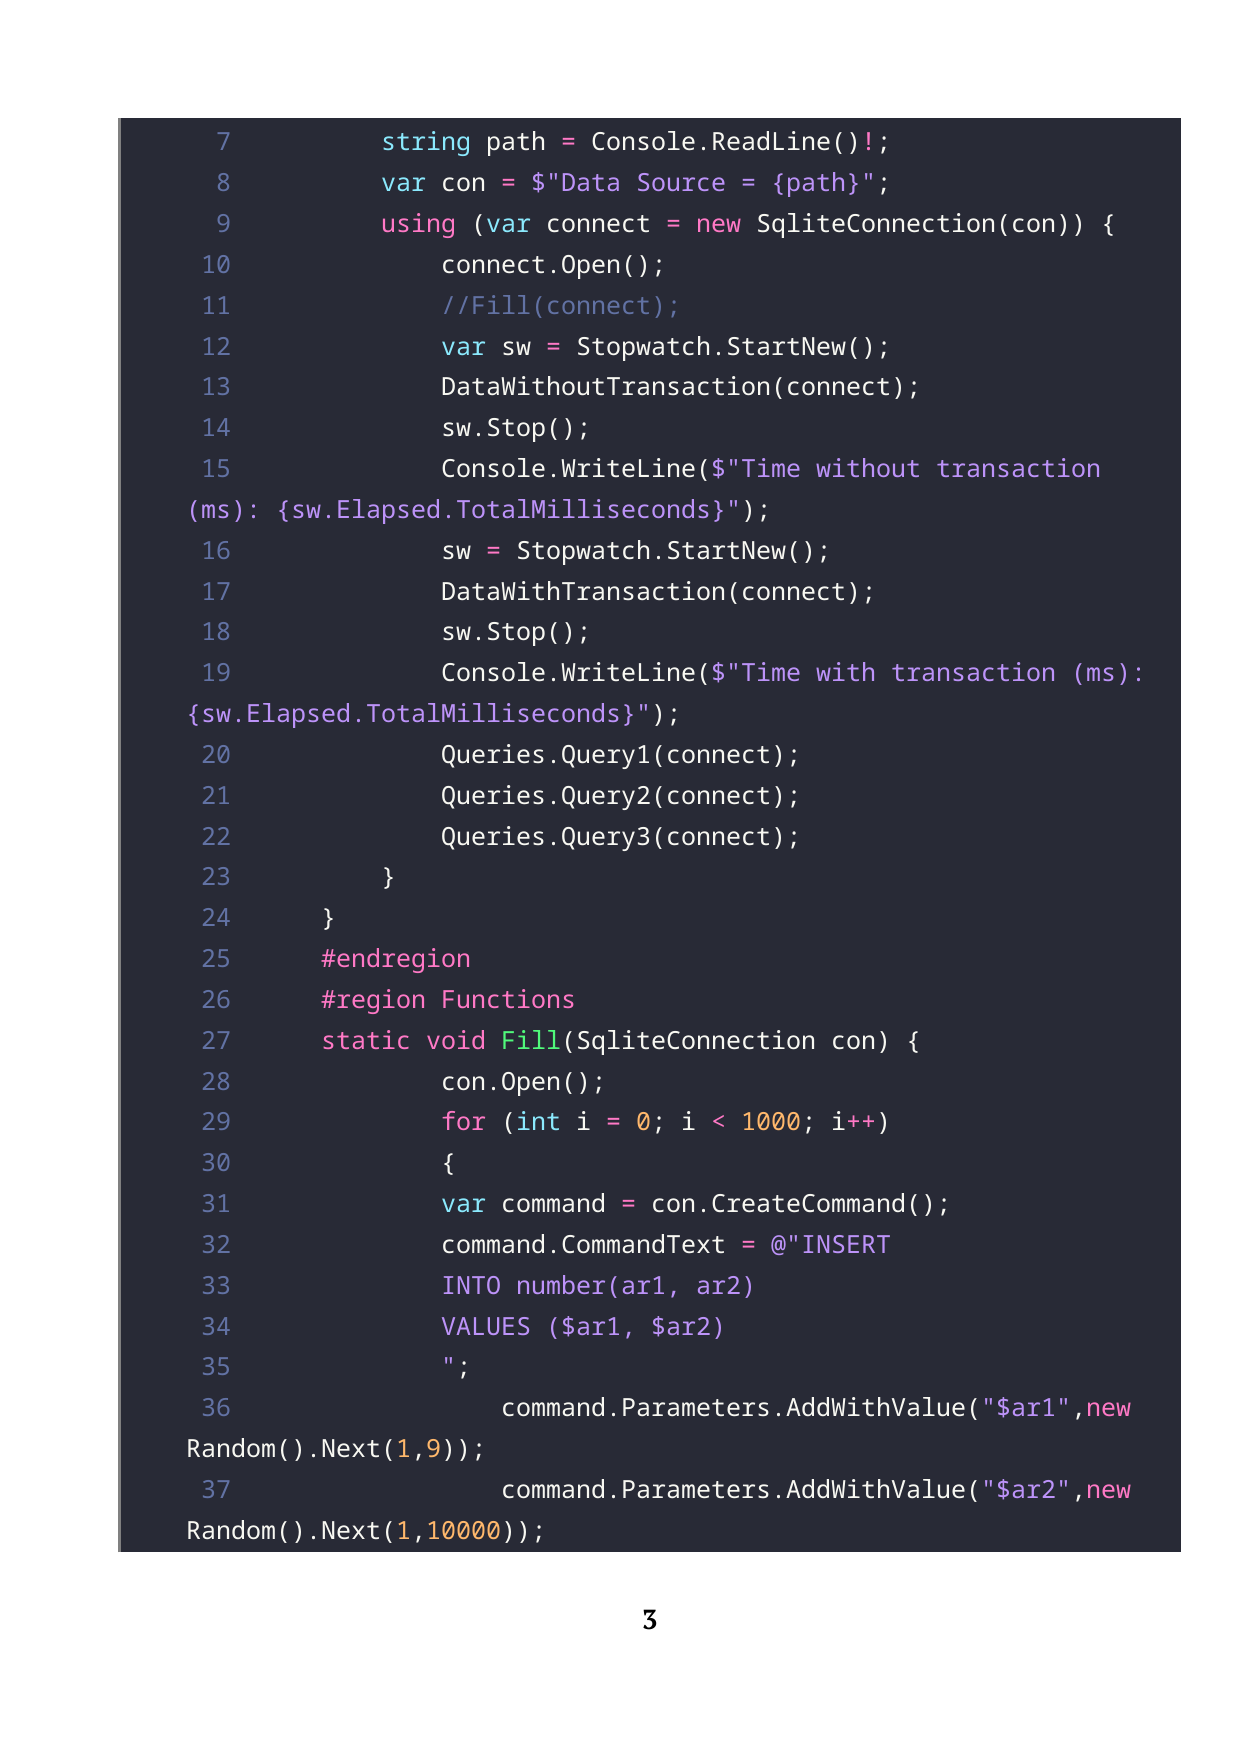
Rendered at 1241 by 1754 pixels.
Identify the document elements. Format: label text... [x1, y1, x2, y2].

text 26 #region Functions [121, 976, 1181, 1016]
text 22 Queries.Query3(connect); [121, 812, 1181, 852]
text 23 } [121, 853, 1181, 893]
text 36 command.Parameters.AddWithValue("$ar1",new Random().Next(1,9)); [121, 1384, 1181, 1465]
text 13 DataWithoutTransaction(connect); [121, 363, 1181, 403]
text 8 var con = $"Data Source = {path}"; [121, 159, 1181, 199]
text 33 INTO number(ar1, ar2) [121, 1261, 1181, 1301]
text 24 } [121, 894, 1181, 934]
text 29 for (int i = 0; i < 1000; i++) [121, 1098, 1181, 1138]
text 7 string path = Console.ReadLine()!; [121, 118, 1181, 158]
text 16 sw = Stopwatch.StartNew(); [121, 526, 1181, 566]
text 14 sw.Stop(); [121, 404, 1181, 444]
text 12 var sw = Stopwatch.StartNew(); [121, 322, 1181, 362]
text 18 sw.Stop(); [121, 608, 1181, 648]
text 37 command.Parameters.AddWithValue("$ar2",new Random().Next(1,10000)); [121, 1466, 1181, 1552]
text 15 Console.WriteLine($"Time without transaction (ms): {sw.Elapsed.TotalMilliseconds}"); [121, 445, 1181, 526]
text 25 #endregion [121, 935, 1181, 975]
text 35 "; [121, 1343, 1181, 1383]
text 34 VALUES ($ar1, $ar2) [121, 1302, 1181, 1342]
text 30 { [121, 1139, 1181, 1179]
text 19 Console.WriteLine($"Time with transaction (ms): {sw.Elapsed.TotalMilliseconds}"); [121, 649, 1181, 730]
text 17 DataWithTransaction(connect); [121, 567, 1181, 607]
text 28 con.Open(); [121, 1057, 1181, 1097]
text 32 command.CommandText = @"INSERT [121, 1221, 1181, 1261]
text 31 var command = con.CreateCommand(); [121, 1180, 1181, 1220]
text 21 Queries.Query2(connect); [121, 771, 1181, 811]
text 11 //Fill(connect); [121, 281, 1181, 321]
text 9 using (var connect = new SqliteConnection(con)) { [121, 200, 1181, 240]
text 20 Queries.Query1(connect); [121, 731, 1181, 771]
text 10 connect.Open(); [121, 241, 1181, 281]
text 27 static void Fill(SqliteConnection con) { [121, 1016, 1181, 1056]
